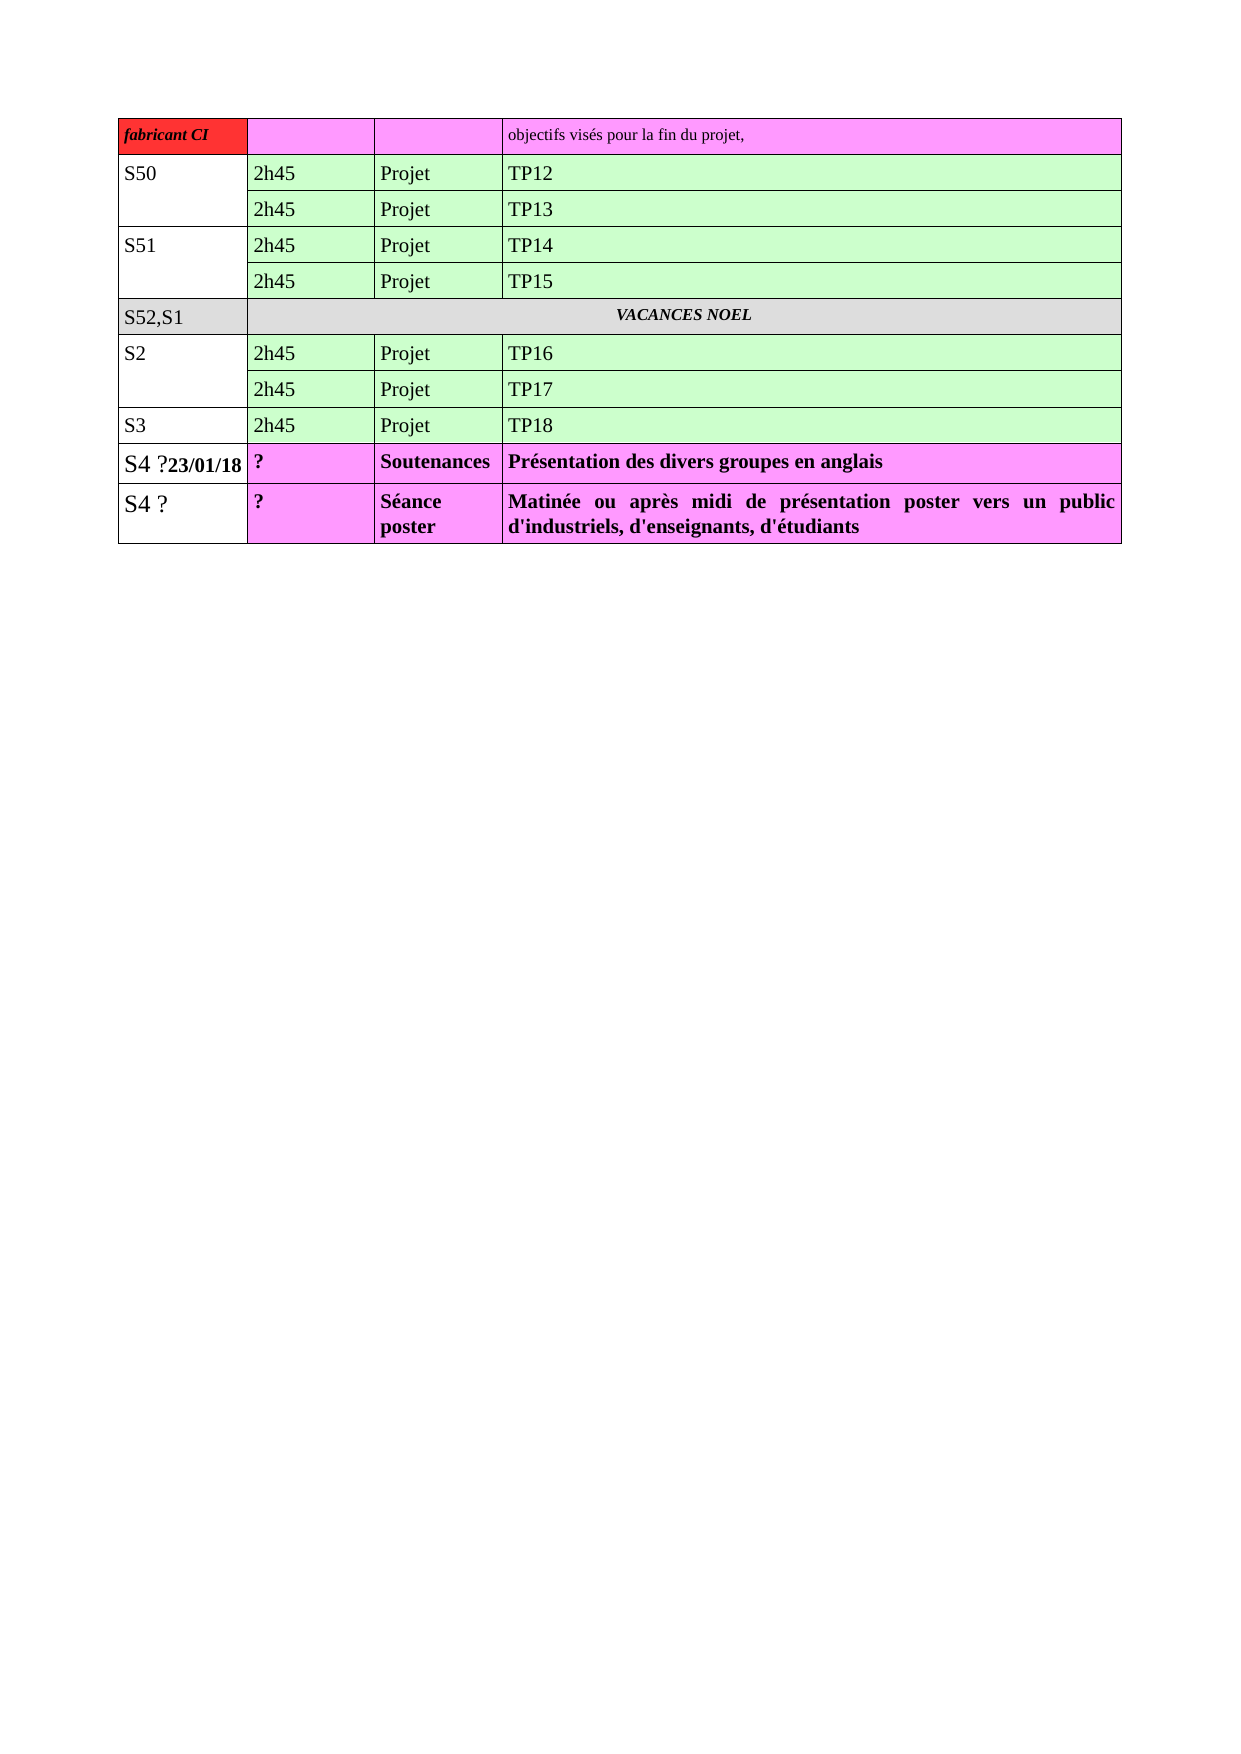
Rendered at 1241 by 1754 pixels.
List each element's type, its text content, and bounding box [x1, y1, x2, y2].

table_cell ? [248, 444, 374, 483]
table_cell Matinée ou après midi de présentation poster vers un public d'industriels, d'enseignants, d'étudiants [503, 484, 1121, 543]
table_cell Projet [375, 155, 502, 190]
table_cell Projet [375, 371, 502, 406]
table_cell 2h45 [248, 408, 374, 442]
table_cell Présentation des divers groupes en anglais [503, 444, 1121, 483]
table_cell objectifs visés pour la fin du projet, [503, 119, 1121, 154]
table_cell TP15 [503, 263, 1121, 298]
table_cell TP14 [503, 227, 1121, 262]
table_cell S51 [119, 227, 247, 298]
table_cell [248, 119, 374, 154]
table_cell 2h45 [248, 371, 374, 406]
table_cell TP17 [503, 371, 1121, 406]
table_cell Projet [375, 335, 502, 370]
table_cell 2h45 [248, 191, 374, 226]
table_cell [375, 119, 502, 154]
table_cell S3 [119, 408, 247, 442]
table_cell Projet [375, 227, 502, 262]
table_cell ? [248, 484, 374, 543]
table_cell 2h45 [248, 335, 374, 370]
table_cell S52,S1 [119, 299, 247, 334]
table_cell TP16 [503, 335, 1121, 370]
table_cell S4 ?23/01/18 [119, 444, 247, 483]
table_cell Soutenances [375, 444, 502, 483]
table_cell fabricant CI [119, 119, 247, 154]
table_cell Projet [375, 263, 502, 298]
table_cell 2h45 [248, 227, 374, 262]
table_cell S2 [119, 335, 247, 406]
table_cell TP18 [503, 408, 1121, 442]
table_cell S50 [119, 155, 247, 226]
table_cell TP12 [503, 155, 1121, 190]
table_cell Projet [375, 191, 502, 226]
table_cell 2h45 [248, 155, 374, 190]
table_cell TP13 [503, 191, 1121, 226]
table_cell 2h45 [248, 263, 374, 298]
table_cell S4 ? [119, 484, 247, 543]
table_cell Projet [375, 408, 502, 442]
table_cell Séance poster [375, 484, 502, 543]
table_cell VACANCES NOEL [248, 299, 1121, 334]
